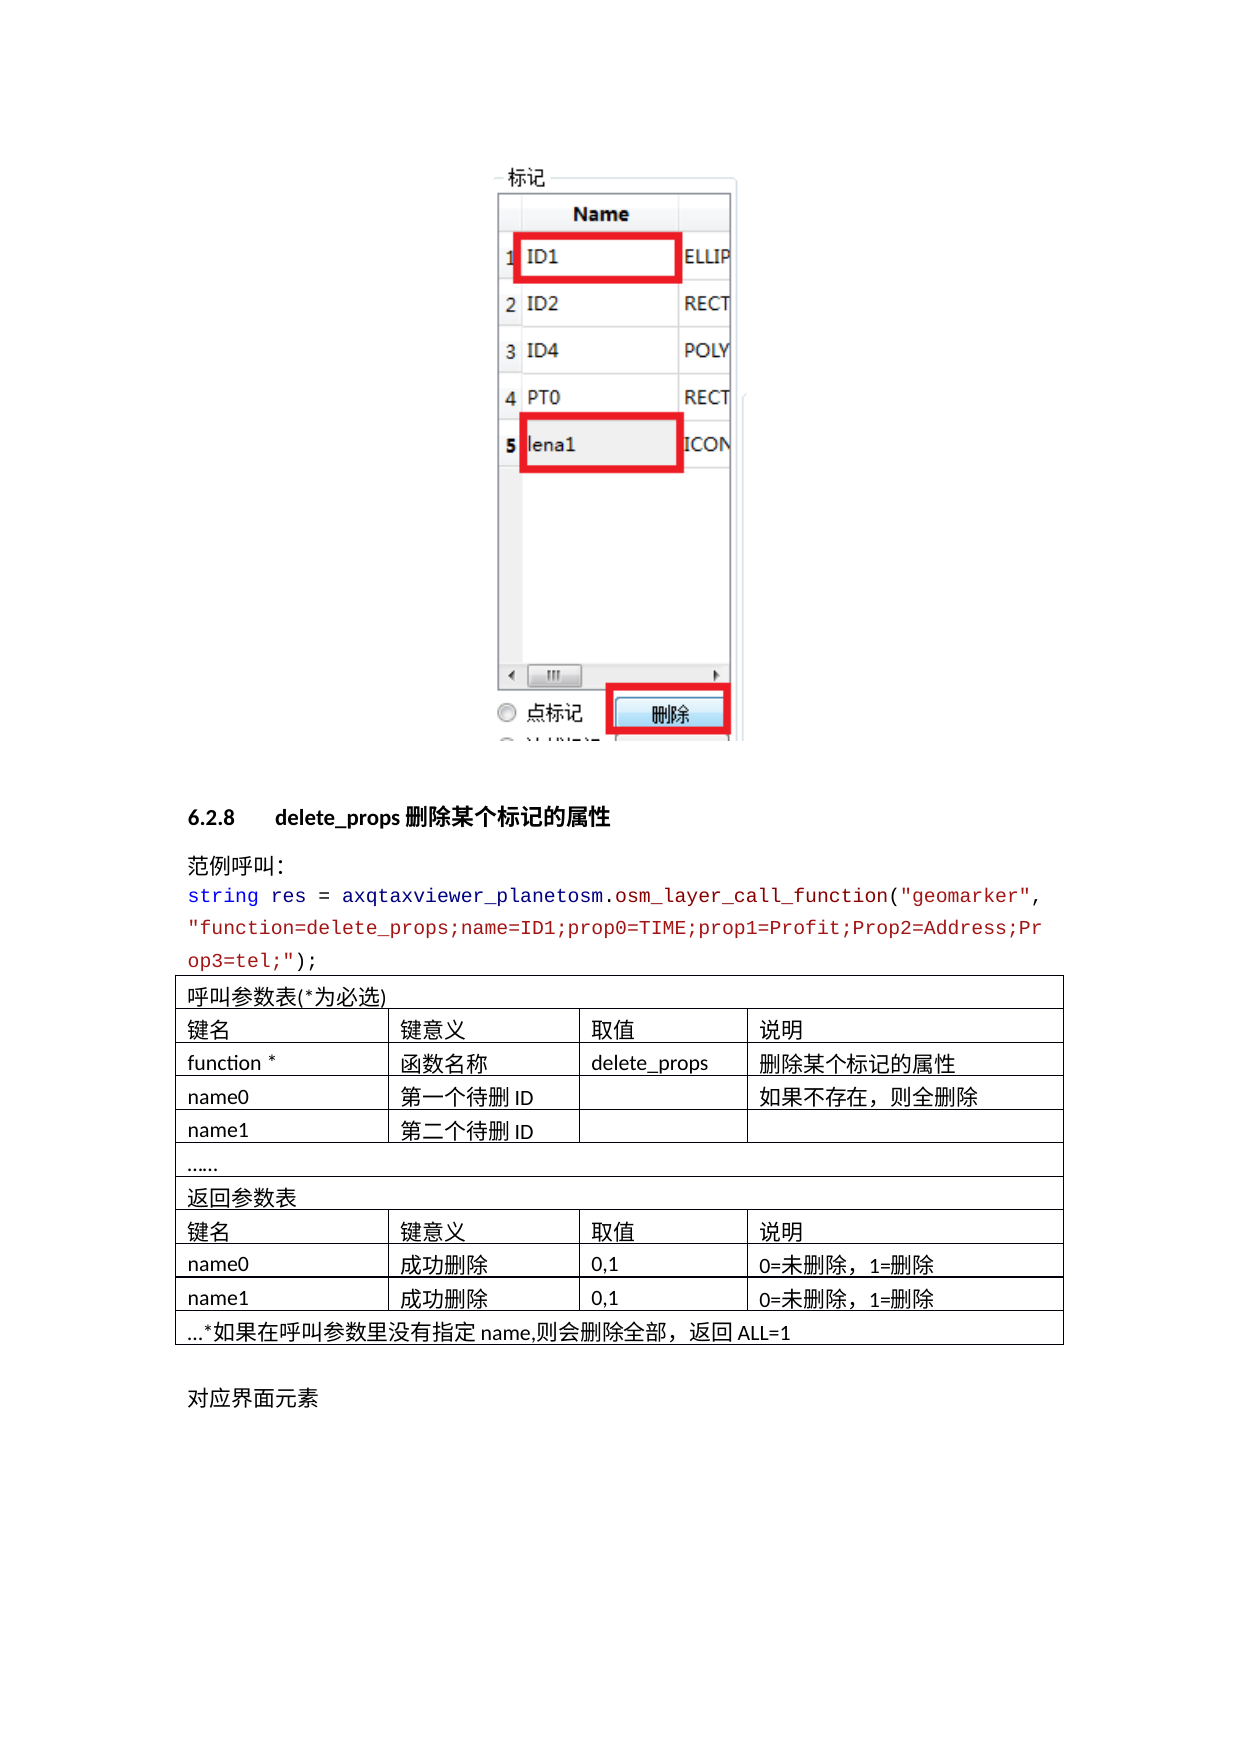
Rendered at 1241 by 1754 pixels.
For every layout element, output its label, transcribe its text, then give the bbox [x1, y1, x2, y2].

table_cell [580, 1076, 747, 1109]
table_cell 键意义 [389, 1009, 579, 1042]
table_cell 第二个待删ID [389, 1110, 579, 1142]
subtitle delete_props 删除某个标记的属性 [187, 779, 1053, 844]
text 对应界面元素 [187, 1377, 1053, 1409]
table_cell [748, 1110, 1063, 1142]
table_cell delete_props [580, 1043, 747, 1075]
table_cell 成功删除 [389, 1244, 579, 1276]
table_cell name1 [176, 1278, 388, 1310]
table_cell 键名 [176, 1009, 388, 1042]
table_header 呼叫参数表(*为必选) [176, 976, 1063, 1008]
table_cell 0=未删除，1=删除 [748, 1244, 1063, 1276]
table_cell 说明 [748, 1210, 1063, 1243]
table_cell 0=未删除，1=删除 [748, 1278, 1063, 1310]
table_cell 成功删除 [389, 1278, 579, 1310]
table_cell function * [176, 1043, 388, 1075]
text 范例呼叫： [187, 844, 1053, 877]
table_cell 如果不存在，则全删除 [748, 1076, 1063, 1109]
table_cell 0,1 [580, 1278, 747, 1310]
table_cell 0,1 [580, 1244, 747, 1276]
picture [493, 165, 747, 741]
table_cell 键名 [176, 1210, 388, 1243]
table_cell 第一个待删ID [389, 1076, 579, 1109]
text "function=delete_props;name=ID1;prop0=TIME;prop1=Profit;Prop2=Address;Prop3=tel;"); [187, 909, 1053, 974]
table_cell 取值 [580, 1210, 747, 1243]
table_cell 键意义 [389, 1210, 579, 1243]
table_cell 函数名称 [389, 1043, 579, 1075]
table_cell 返回参数表 [176, 1177, 1063, 1209]
table_cell 说明 [748, 1009, 1063, 1042]
table_cell name1 [176, 1110, 388, 1142]
table_cell 删除某个标记的属性 [748, 1043, 1063, 1075]
table_cell name0 [176, 1244, 388, 1276]
text string res = axqtaxviewer_planetosm.osm_layer_call_function("geomarker", [187, 877, 1053, 909]
table_cell name0 [176, 1076, 388, 1109]
table_cell 取值 [580, 1009, 747, 1042]
table_cell …*如果在呼叫参数里没有指定name,则会删除全部，返回ALL=1 [176, 1311, 1063, 1343]
table_cell [580, 1110, 747, 1142]
table_cell …… [176, 1143, 1063, 1176]
